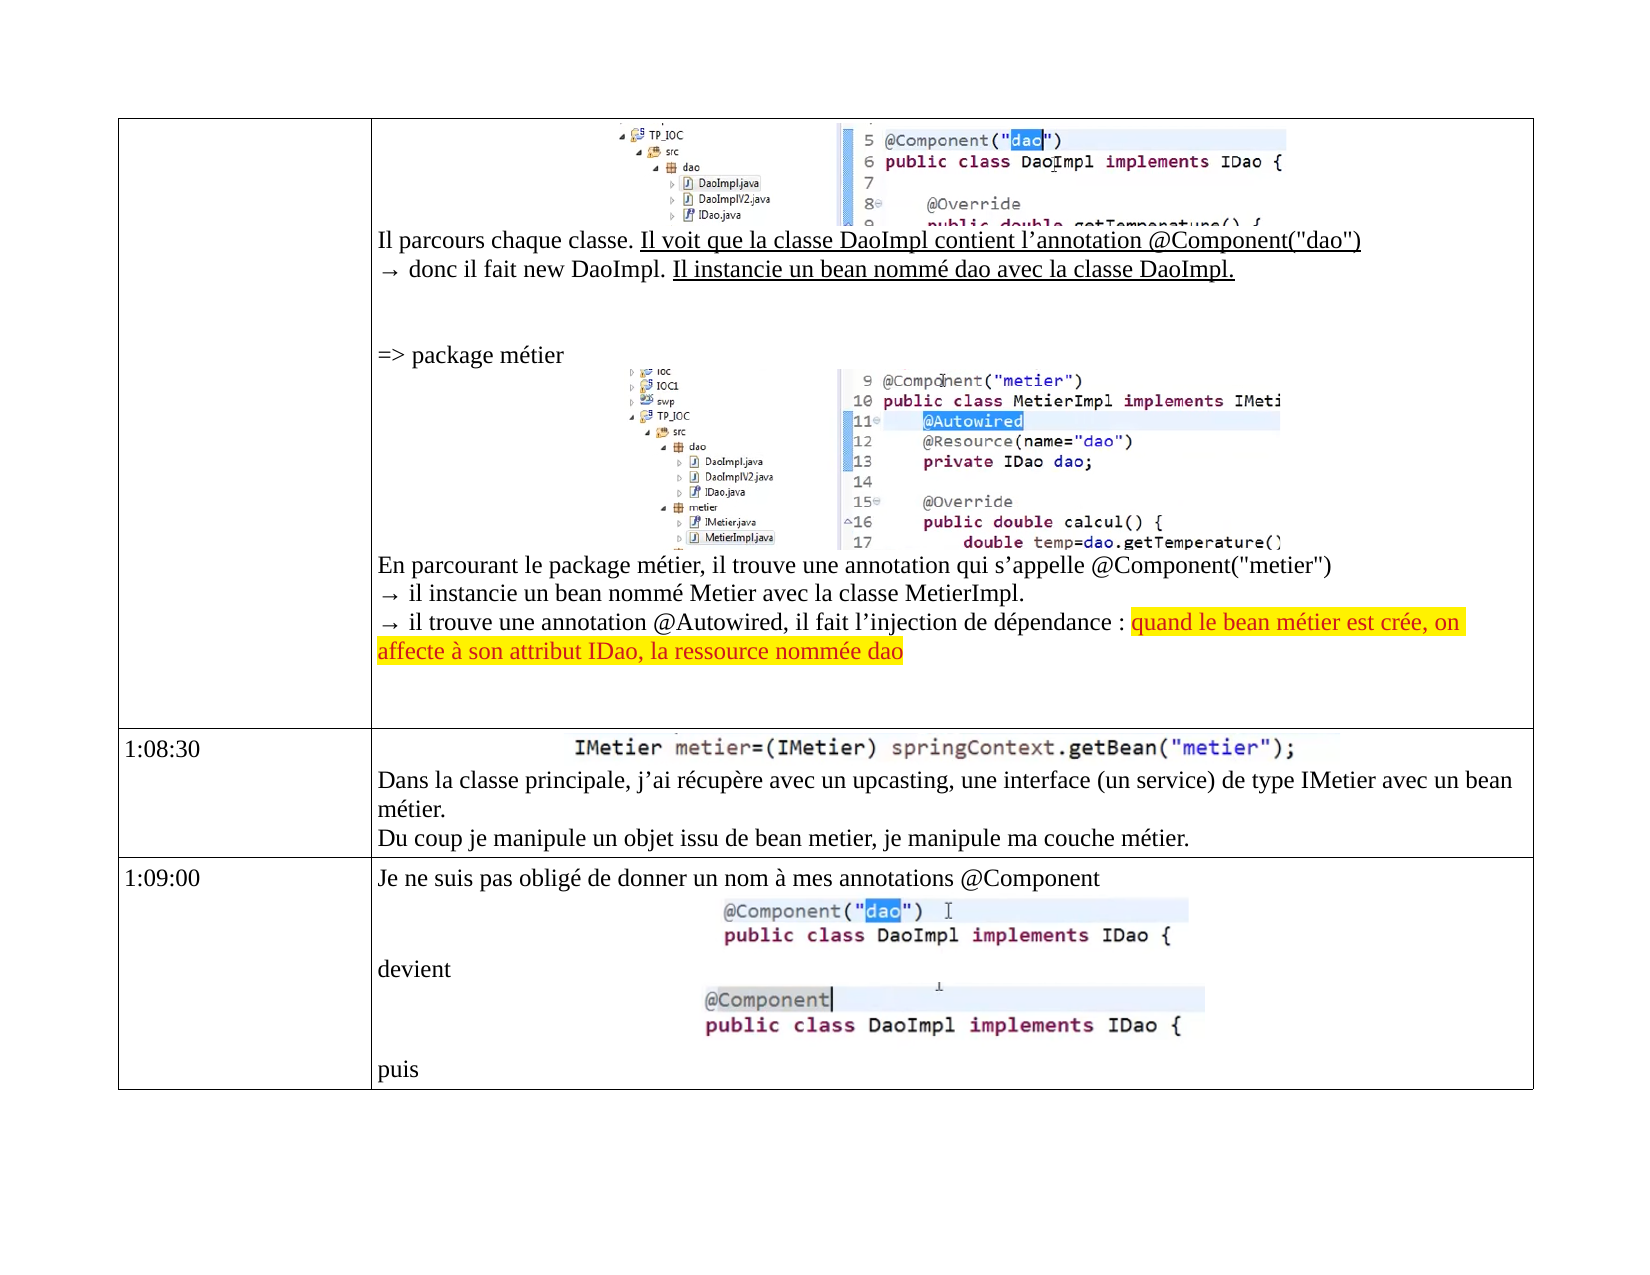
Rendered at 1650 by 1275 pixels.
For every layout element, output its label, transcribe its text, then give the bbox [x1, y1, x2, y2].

picture [624, 369, 1281, 550]
picture [715, 892, 1189, 954]
table_cell 1:08:30 [119, 729, 371, 857]
table_cell 1:09:00 [119, 858, 371, 1088]
table_cell Dans la classe principale, j’ai récupère avec un upcasting, une interface (un service) de type IMetier avec un bean métier. Du coup je manipule un objet issu de bean metier, je manipule ma couche métier. [372, 729, 1533, 857]
table_cell Il parcours chaque classe. Il voit que la classe DaoImpl contient l’annotation @Component("dao") → donc il fait new DaoImpl. Il instancie un bean nommé dao avec la classe DaoImpl. => package métier En parcourant le package métier, il trouve une annotation qui s’appelle @Component("metier") → il instancie un bean nommé Metier avec la classe MetierImpl. → il trouve une annotation @Autowired, il fait l’injection de dépendance : quand le bean métier est crée, on affecte à son attribut IDao, la ressource nommée dao [372, 119, 1533, 728]
picture [699, 982, 1205, 1054]
table_cell Je ne suis pas obligé de donner un nom à mes annotations @Component devient puis [372, 858, 1533, 1088]
picture [563, 733, 1341, 766]
picture [617, 123, 1287, 226]
table_cell [119, 119, 371, 728]
